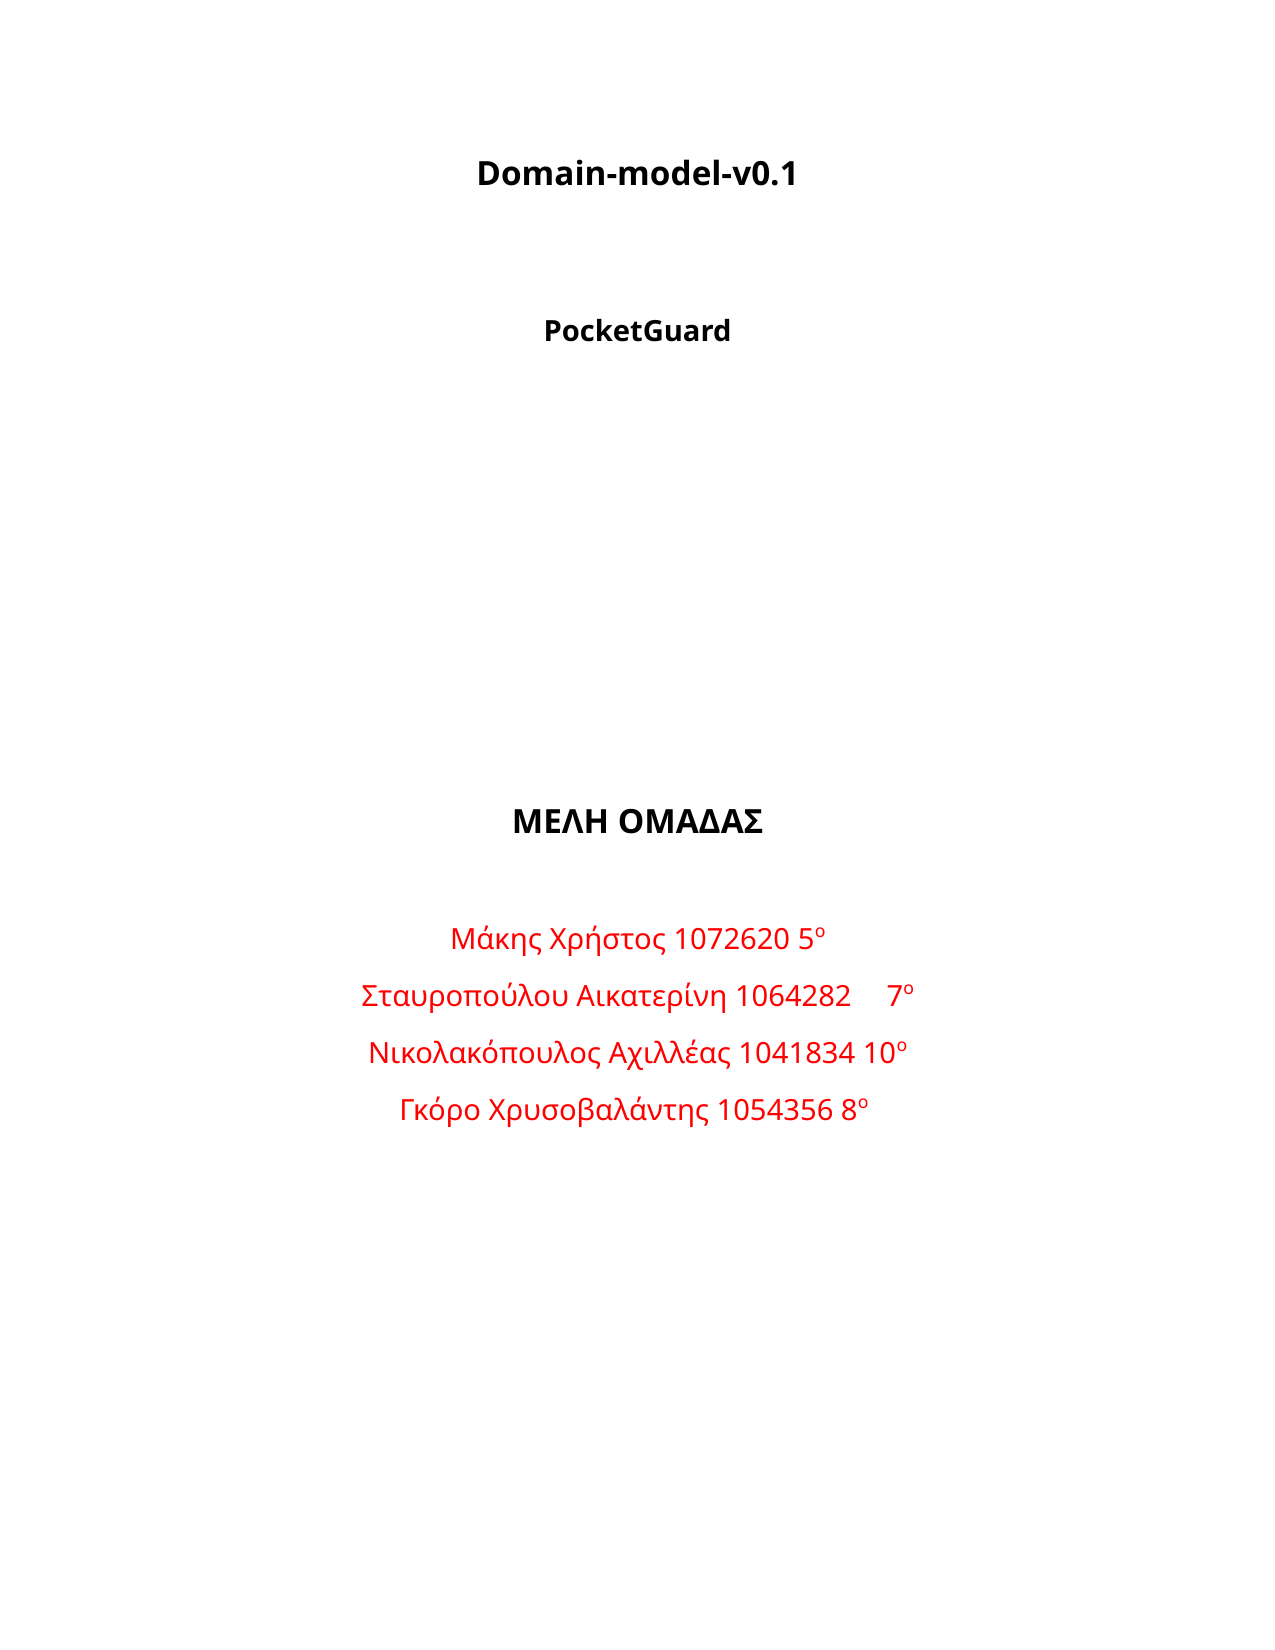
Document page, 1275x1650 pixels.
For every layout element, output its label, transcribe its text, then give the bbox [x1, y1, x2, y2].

text Γκόρο Χρυσοβαλάντης 1054356 8ο [150, 1089, 1125, 1129]
text Σταυροπούλου Αικατερίνη 1064282 7ο [150, 975, 1125, 1015]
text Νικολακόπουλος Αχιλλέας 1041834 10ο [150, 1032, 1125, 1072]
text Μάκης Χρήστος 1072620 5ο [150, 918, 1125, 958]
text Domain-model-v0.1 [150, 150, 1125, 195]
text ΜΕΛΗ ΟΜΑΔΑΣ [150, 798, 1125, 843]
text PocketGuard [150, 310, 1125, 350]
